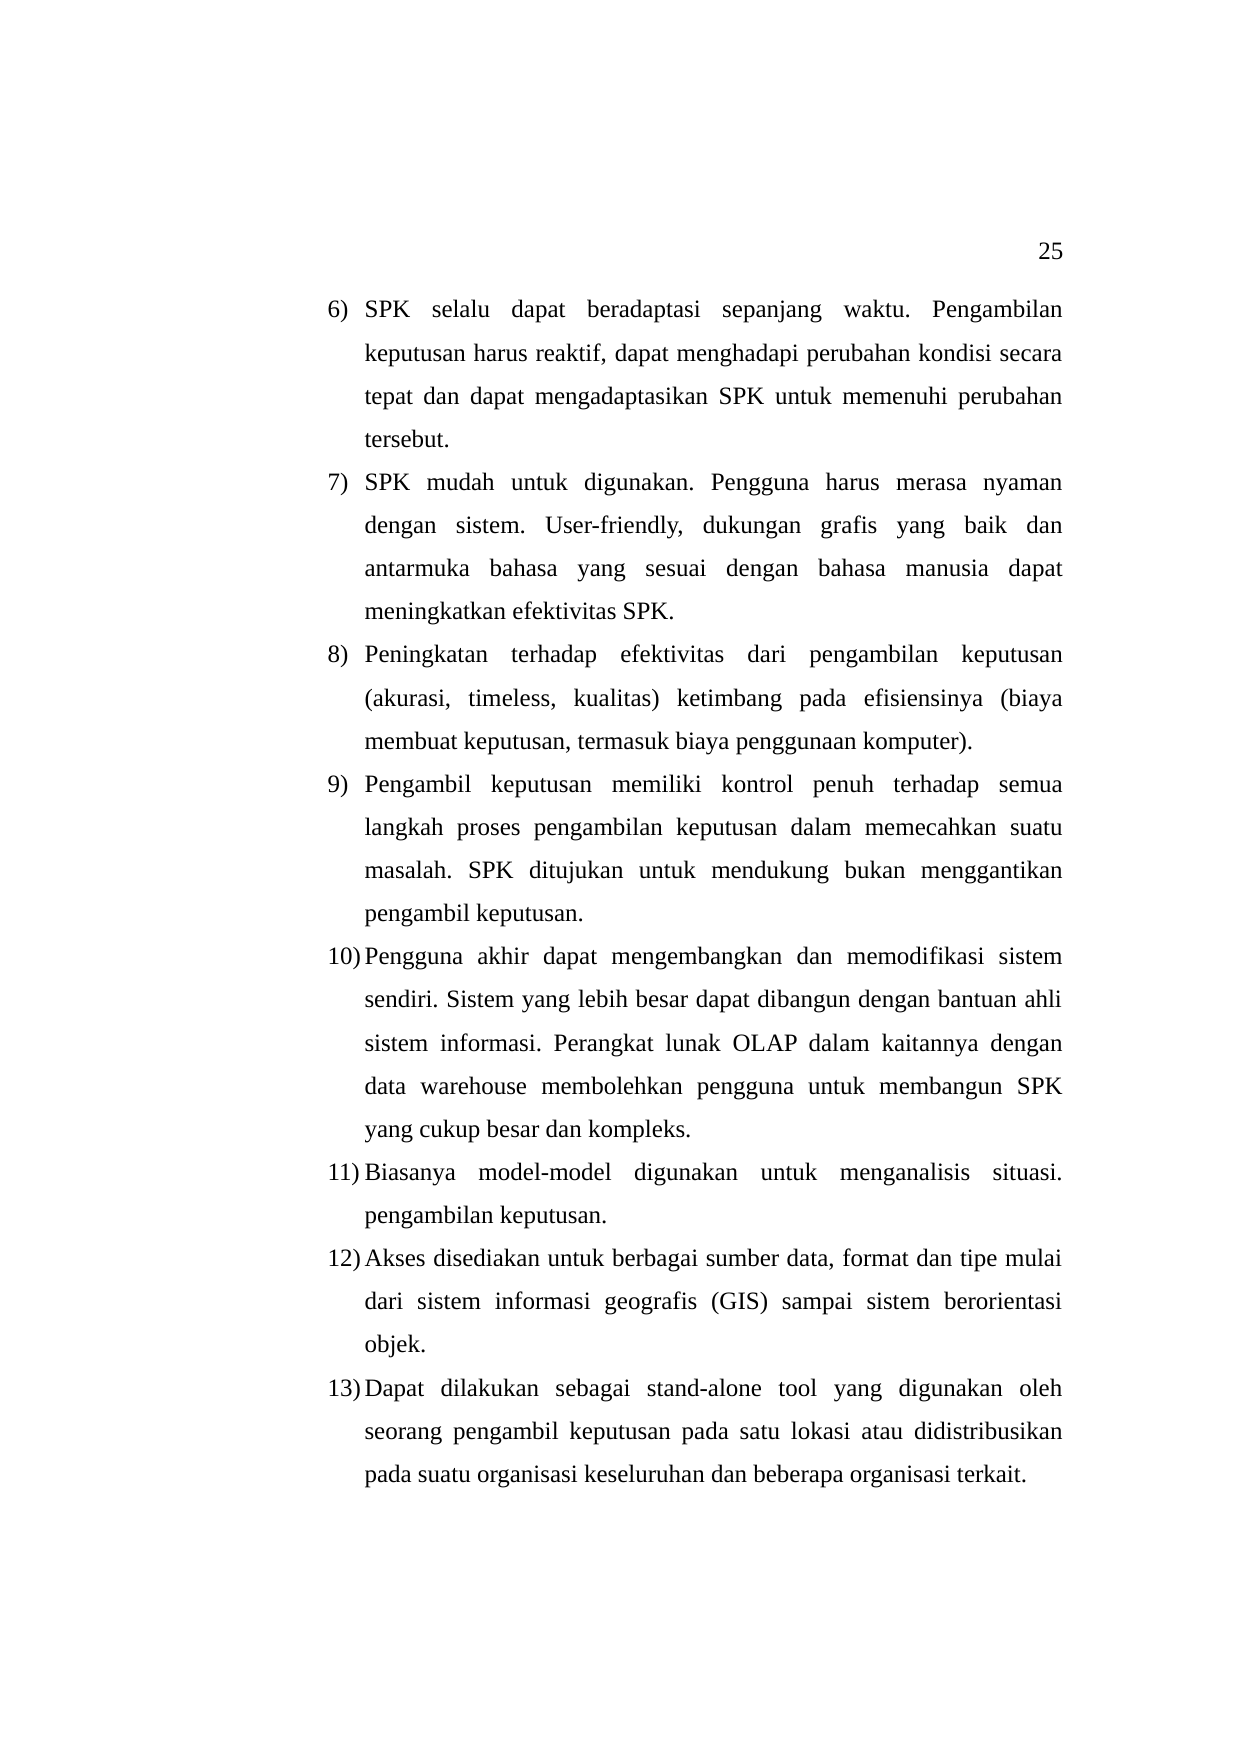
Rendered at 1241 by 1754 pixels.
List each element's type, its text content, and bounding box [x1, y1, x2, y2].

list Pengguna akhir dapat mengembangkan dan memodifikasi sistem sendiri. Sistem yang lebih besar dapat dibangun dengan bantuan ahli sistem informasi. Perangkat lunak OLAP dalam kaitannya dengan data warehouse membolehkan pengguna untuk membangun SPK yang cukup besar dan kompleks. [327, 941, 1063, 1143]
list Biasanya model-model digunakan untuk menganalisis situasi. pengambilan keputusan. [327, 1157, 1063, 1229]
list Akses disediakan untuk berbagai sumber data, format dan tipe mulai dari sistem informasi geografis (GIS) sampai sistem berorientasi objek. [327, 1243, 1063, 1358]
list SPK mudah untuk digunakan. Pengguna harus merasa nyaman dengan sistem. User-friendly, dukungan grafis yang baik dan antarmuka bahasa yang sesuai dengan bahasa manusia dapat meningkatkan efektivitas SPK. [327, 467, 1063, 625]
list SPK selalu dapat beradaptasi sepanjang waktu. Pengambilan keputusan harus reaktif, dapat menghadapi perubahan kondisi secara tepat dan dapat mengadaptasikan SPK untuk memenuhi perubahan tersebut. [327, 294, 1063, 453]
list Peningkatan terhadap efektivitas dari pengambilan keputusan (akurasi, timeless, kualitas) ketimbang pada efisiensinya (biaya membuat keputusan, termasuk biaya penggunaan komputer). [327, 639, 1063, 754]
list Pengambil keputusan memiliki kontrol penuh terhadap semua langkah proses pengambilan keputusan dalam memecahkan suatu masalah. SPK ditujukan untuk mendukung bukan menggantikan pengambil keputusan. [327, 769, 1063, 927]
list Dapat dilakukan sebagai stand-alone tool yang digunakan oleh seorang pengambil keputusan pada satu lokasi atau didistribusikan pada suatu organisasi keseluruhan dan beberapa organisasi terkait. [327, 1373, 1063, 1488]
